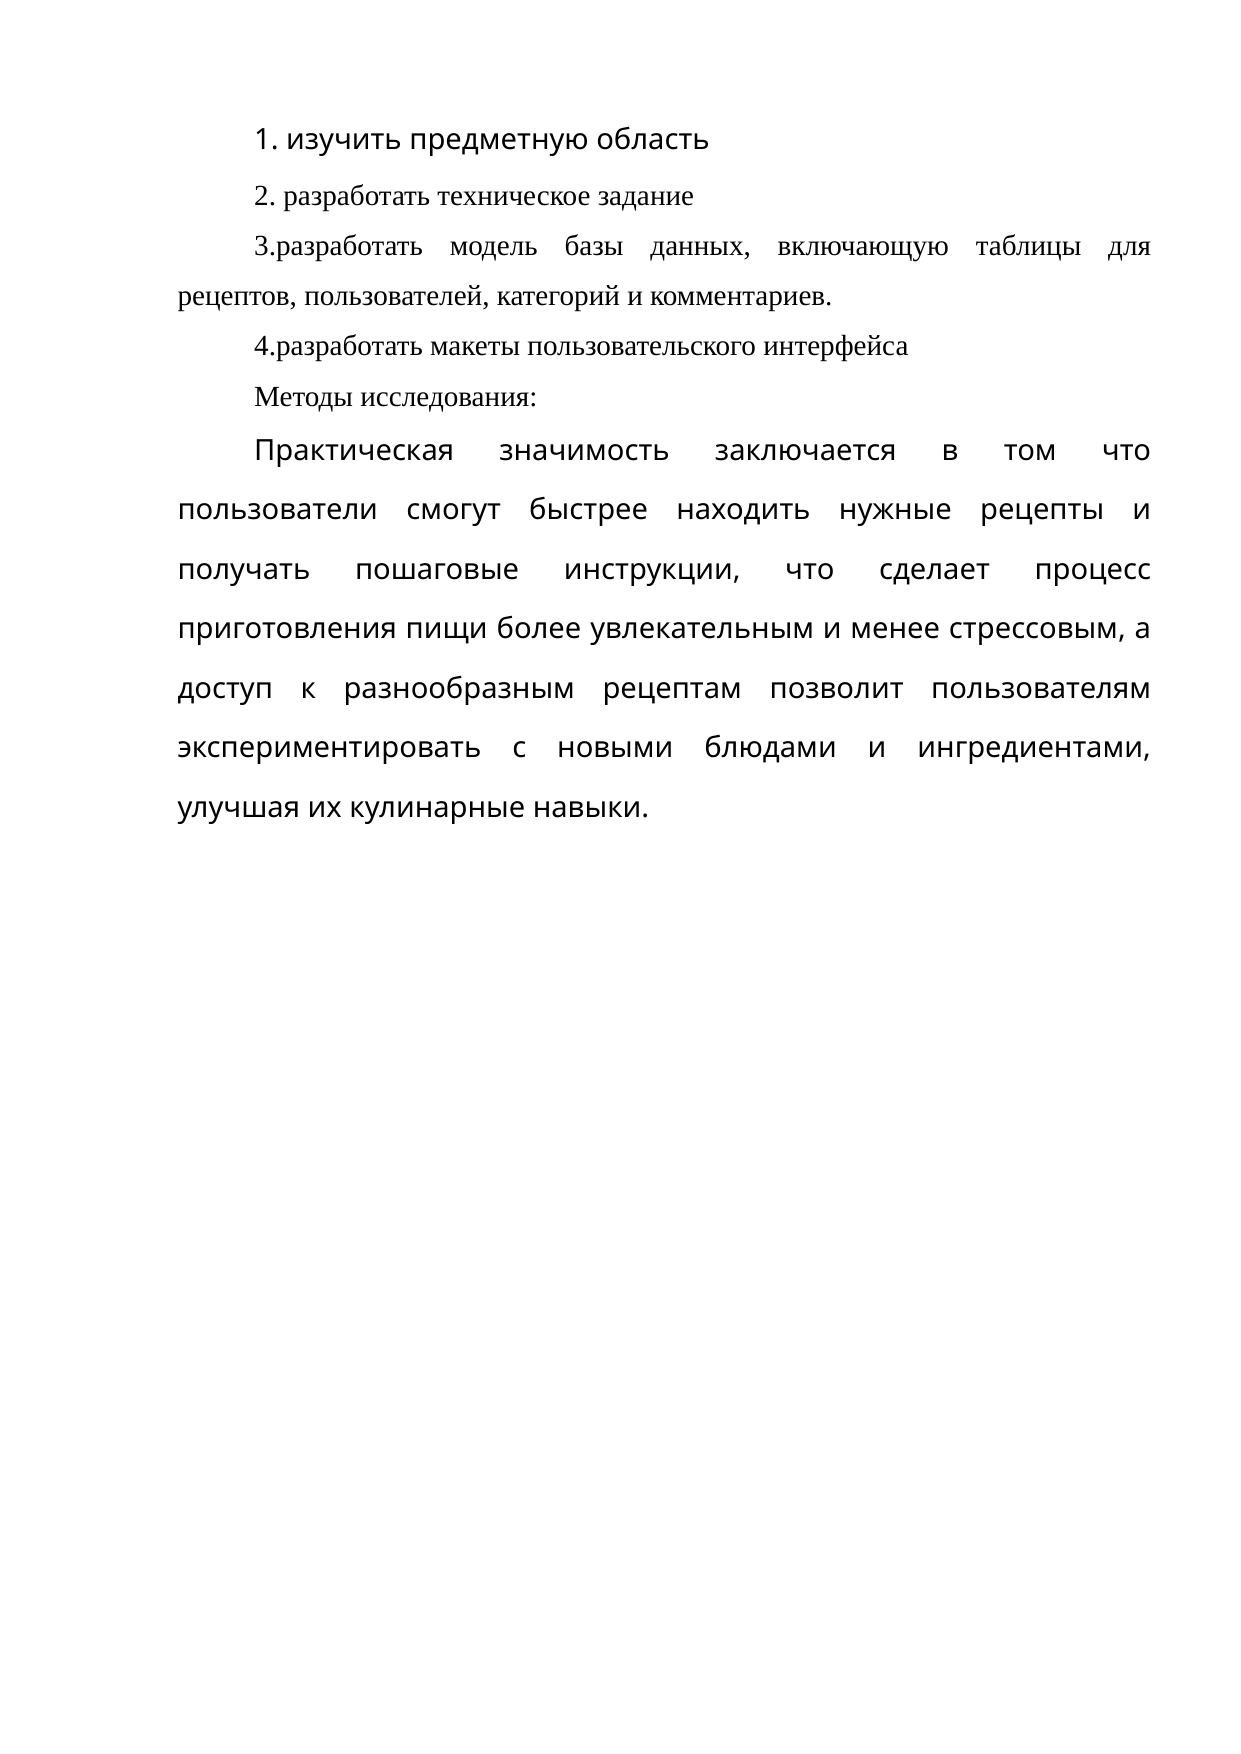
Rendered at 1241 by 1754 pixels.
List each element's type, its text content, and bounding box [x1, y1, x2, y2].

text 2. разработать техническое задание [177, 178, 1152, 211]
text 1. изучить предметную область [177, 118, 1152, 158]
text Практическая значимость заключается в том что пользователи смогут быстрее находить нужные рецепты и получать пошаговые инструкции, что сделает процесс приготовления пищи более увлекательным и менее стрессовым, а доступ к разнообразным рецептам позволит пользователям экспериментировать с новыми блюдами и ингредиентами, улучшая их кулинарные навыки. [177, 429, 1152, 826]
text 4.разработать макеты пользовательского интерфейса [177, 328, 1152, 362]
text Методы исследования: [177, 379, 1152, 412]
text 3.разработать модель базы данных, включающую таблицы для рецептов, пользователей, категорий и комментариев. [177, 228, 1152, 312]
